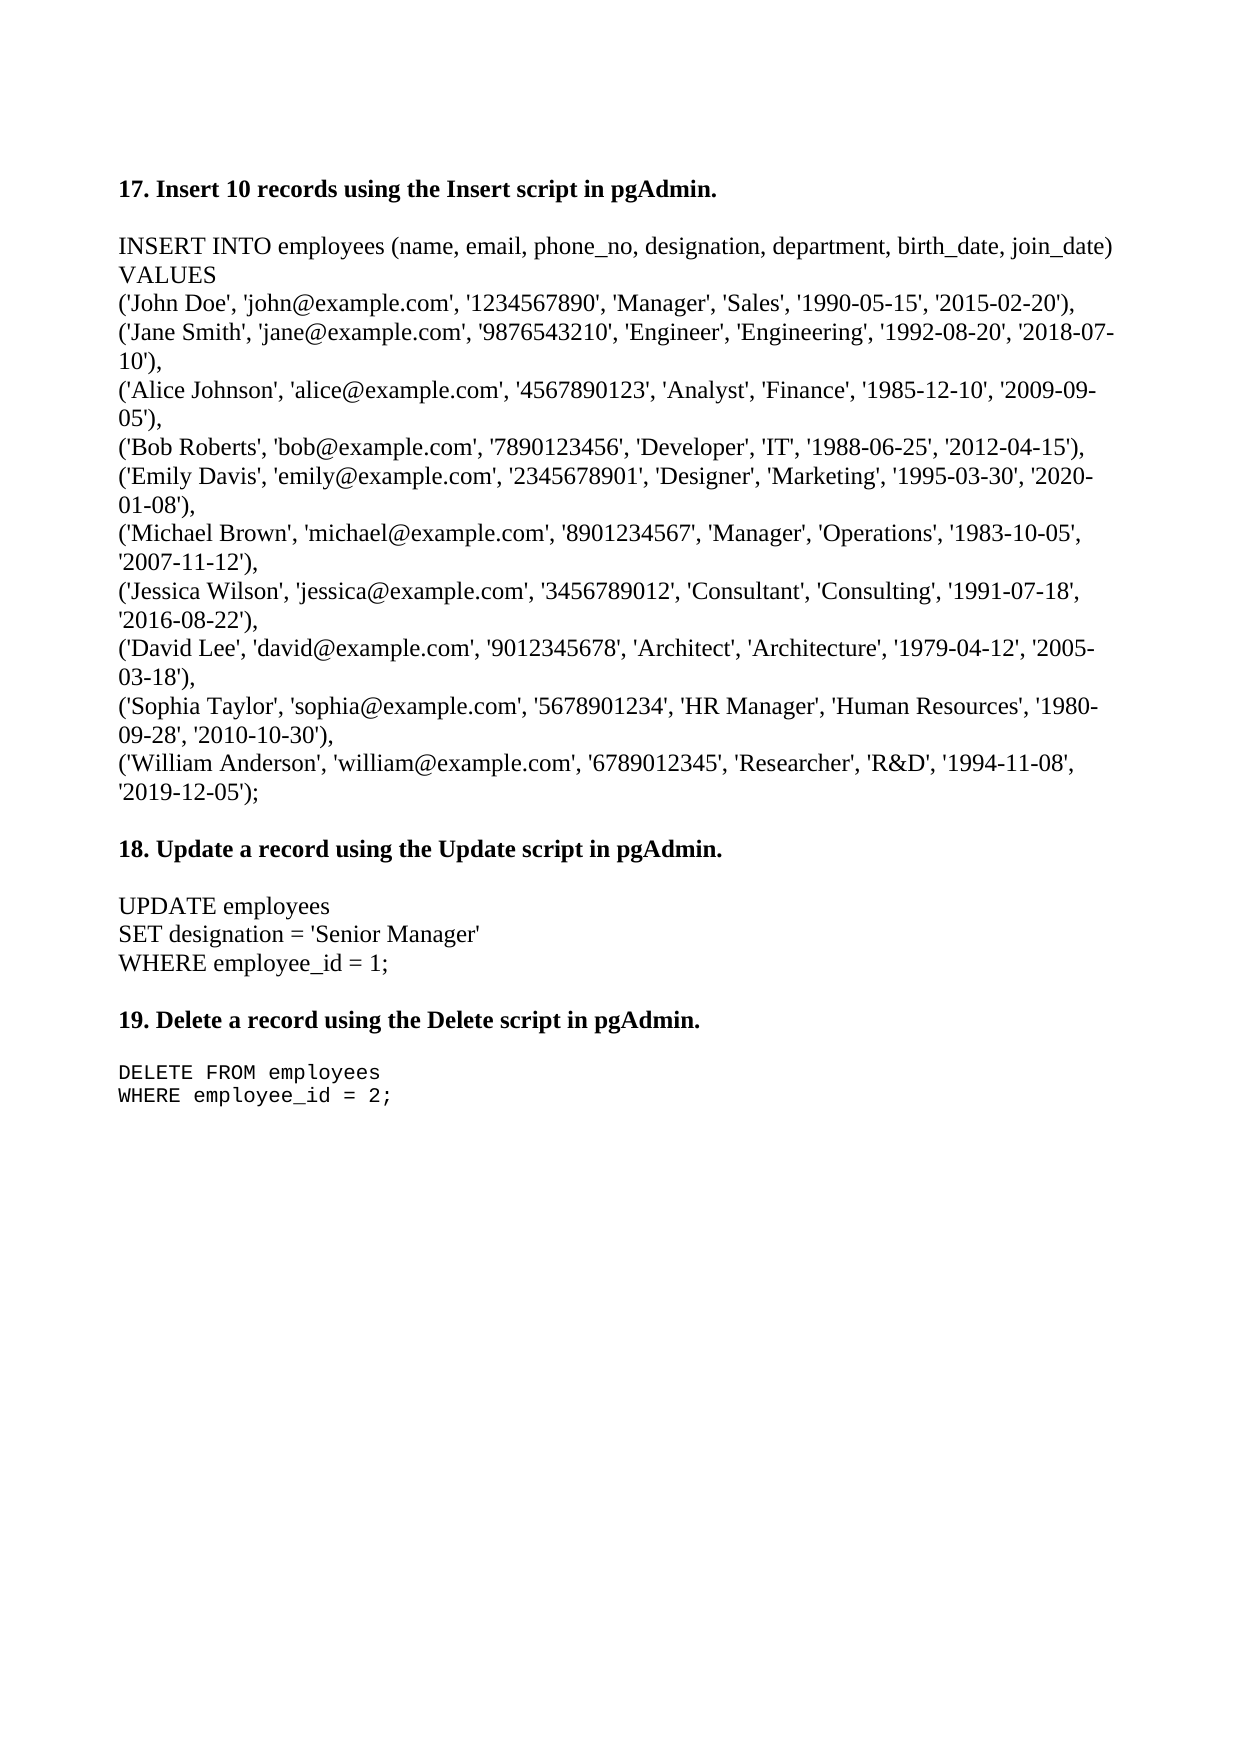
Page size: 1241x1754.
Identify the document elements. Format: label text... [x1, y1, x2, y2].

text ('William Anderson', 'william@example.com', '6789012345', 'Researcher', 'R&D', '1994-11-08', '2019-12-05'); [118, 748, 1122, 806]
text ('David Lee', 'david@example.com', '9012345678', 'Architect', 'Architecture', '1979-04-12', '2005-03-18'), [118, 633, 1122, 691]
text WHERE employee_id = 2; [118, 1085, 1122, 1109]
text 18. Update a record using the Update script in pgAdmin. [118, 834, 1122, 863]
text ('Bob Roberts', 'bob@example.com', '7890123456', 'Developer', 'IT', '1988-06-25', '2012-04-15'), [118, 432, 1122, 461]
text UPDATE employees [118, 891, 1122, 919]
text WHERE employee_id = 1; [118, 948, 1122, 977]
text ('John Doe', 'john@example.com', '1234567890', 'Manager', 'Sales', '1990-05-15', '2015-02-20'), [118, 288, 1122, 317]
text ('Emily Davis', 'emily@example.com', '2345678901', 'Designer', 'Marketing', '1995-03-30', '2020-01-08'), [118, 461, 1122, 518]
text ('Sophia Taylor', 'sophia@example.com', '5678901234', 'HR Manager', 'Human Resources', '1980-09-28', '2010-10-30'), [118, 691, 1122, 748]
text ('Jane Smith', 'jane@example.com', '9876543210', 'Engineer', 'Engineering', '1992-08-20', '2018-07-10'), [118, 317, 1122, 375]
text ('Alice Johnson', 'alice@example.com', '4567890123', 'Analyst', 'Finance', '1985-12-10', '2009-09-05'), [118, 375, 1122, 432]
text VALUES [118, 260, 1122, 288]
text ('Jessica Wilson', 'jessica@example.com', '3456789012', 'Consultant', 'Consulting', '1991-07-18', '2016-08-22'), [118, 576, 1122, 633]
text DELETE FROM employees [118, 1062, 1122, 1085]
text ('Michael Brown', 'michael@example.com', '8901234567', 'Manager', 'Operations', '1983-10-05', '2007-11-12'), [118, 518, 1122, 576]
text SET designation = 'Senior Manager' [118, 919, 1122, 948]
text 19. Delete a record using the Delete script in pgAdmin. [118, 1005, 1122, 1034]
text INSERT INTO employees (name, email, phone_no, designation, department, birth_date, join_date) [118, 231, 1122, 260]
text 17. Insert 10 records using the Insert script in pgAdmin. [118, 174, 1122, 203]
